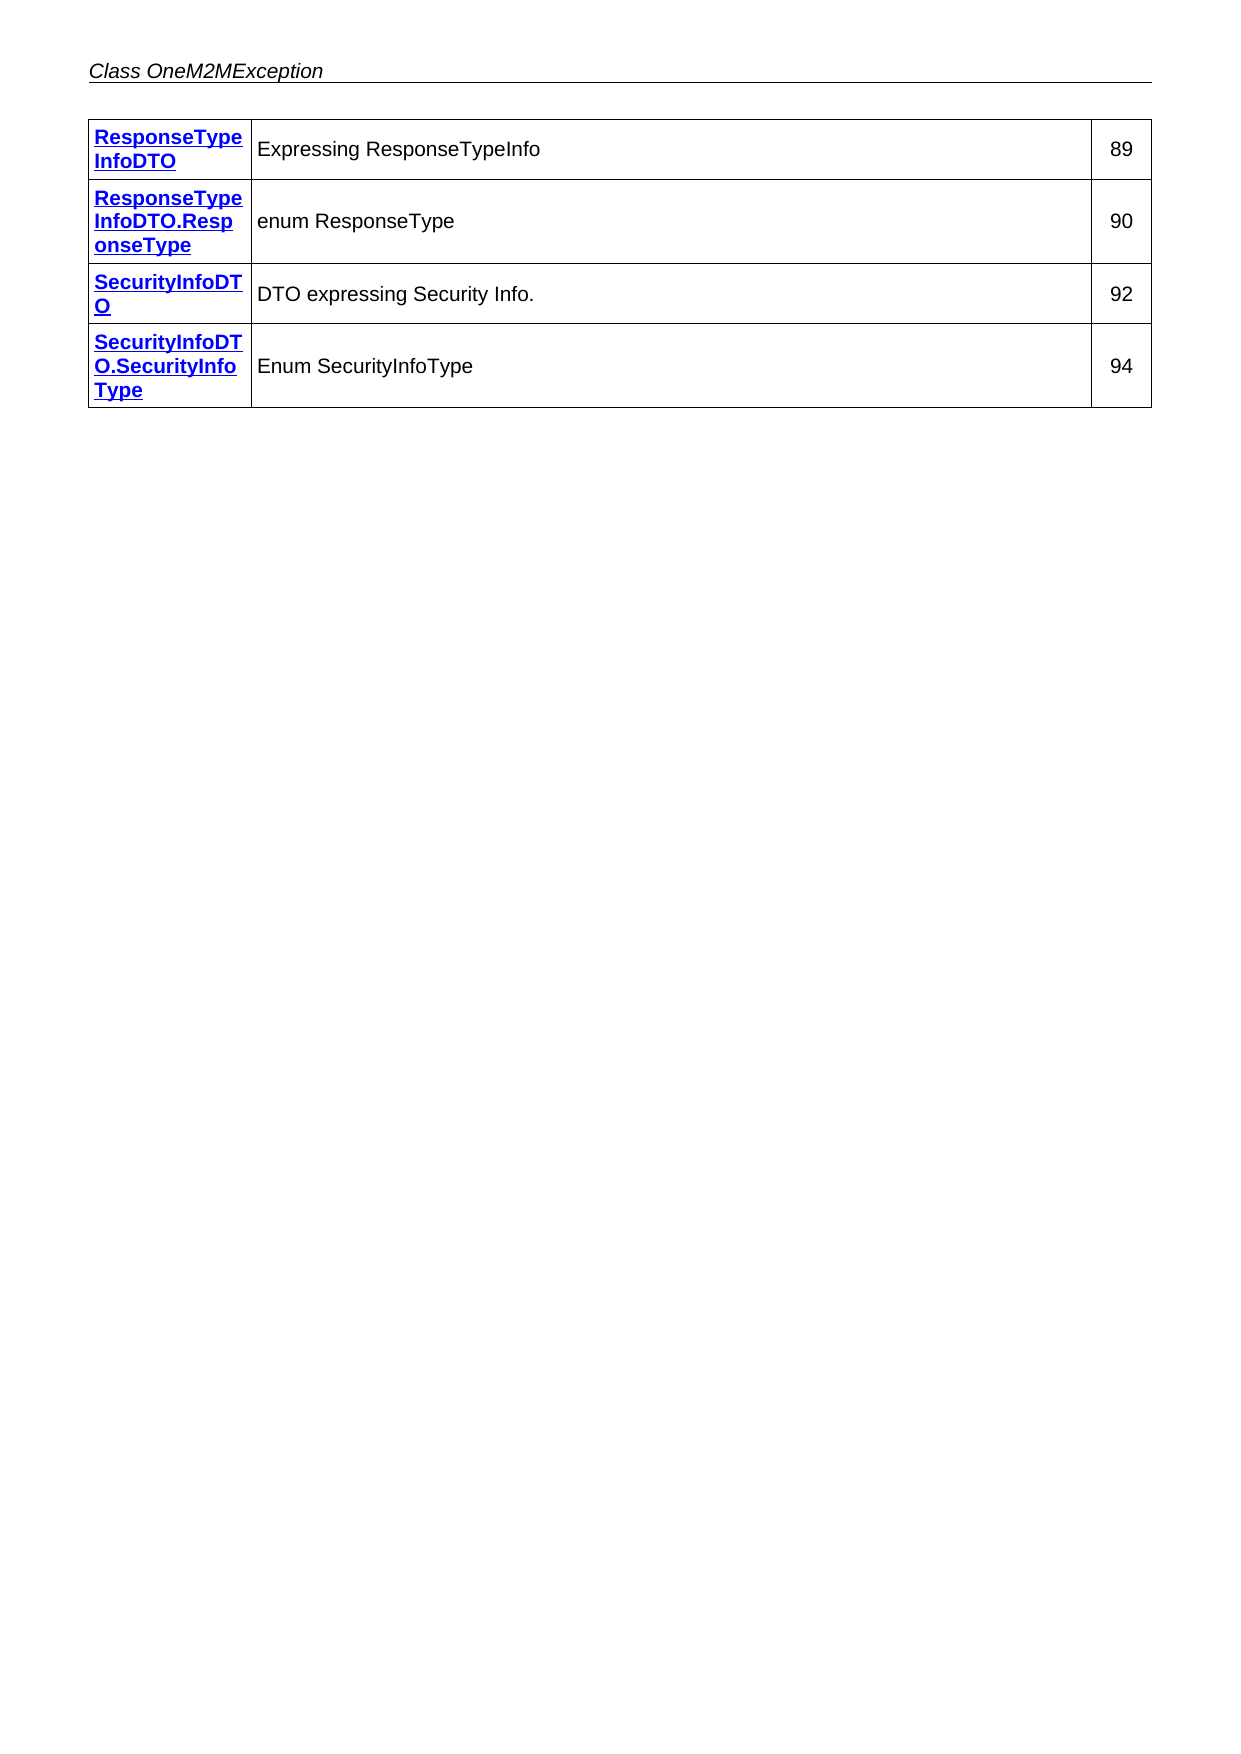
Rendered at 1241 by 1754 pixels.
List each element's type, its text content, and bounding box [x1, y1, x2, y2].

table_cell 91 [1092, 264, 1151, 323]
table_cell 89 [1092, 180, 1151, 263]
table_cell SecurityInfoDTO [89, 264, 251, 323]
table_cell 93 [1092, 324, 1151, 407]
table_cell ResponseTypeInfoDTO.ResponseType [89, 180, 251, 263]
table_cell ResponseTypeInfoDTO [89, 120, 251, 179]
table_cell 88 [1092, 120, 1151, 179]
table_cell Enum SecurityInfoType [252, 324, 1091, 407]
table_cell DTO expressing Security Info. [252, 264, 1091, 323]
table_cell SecurityInfoDTO.SecurityInfoType [89, 324, 251, 407]
table_cell enum ResponseType [252, 180, 1091, 263]
table_cell Expressing ResponseTypeInfo [252, 120, 1091, 179]
